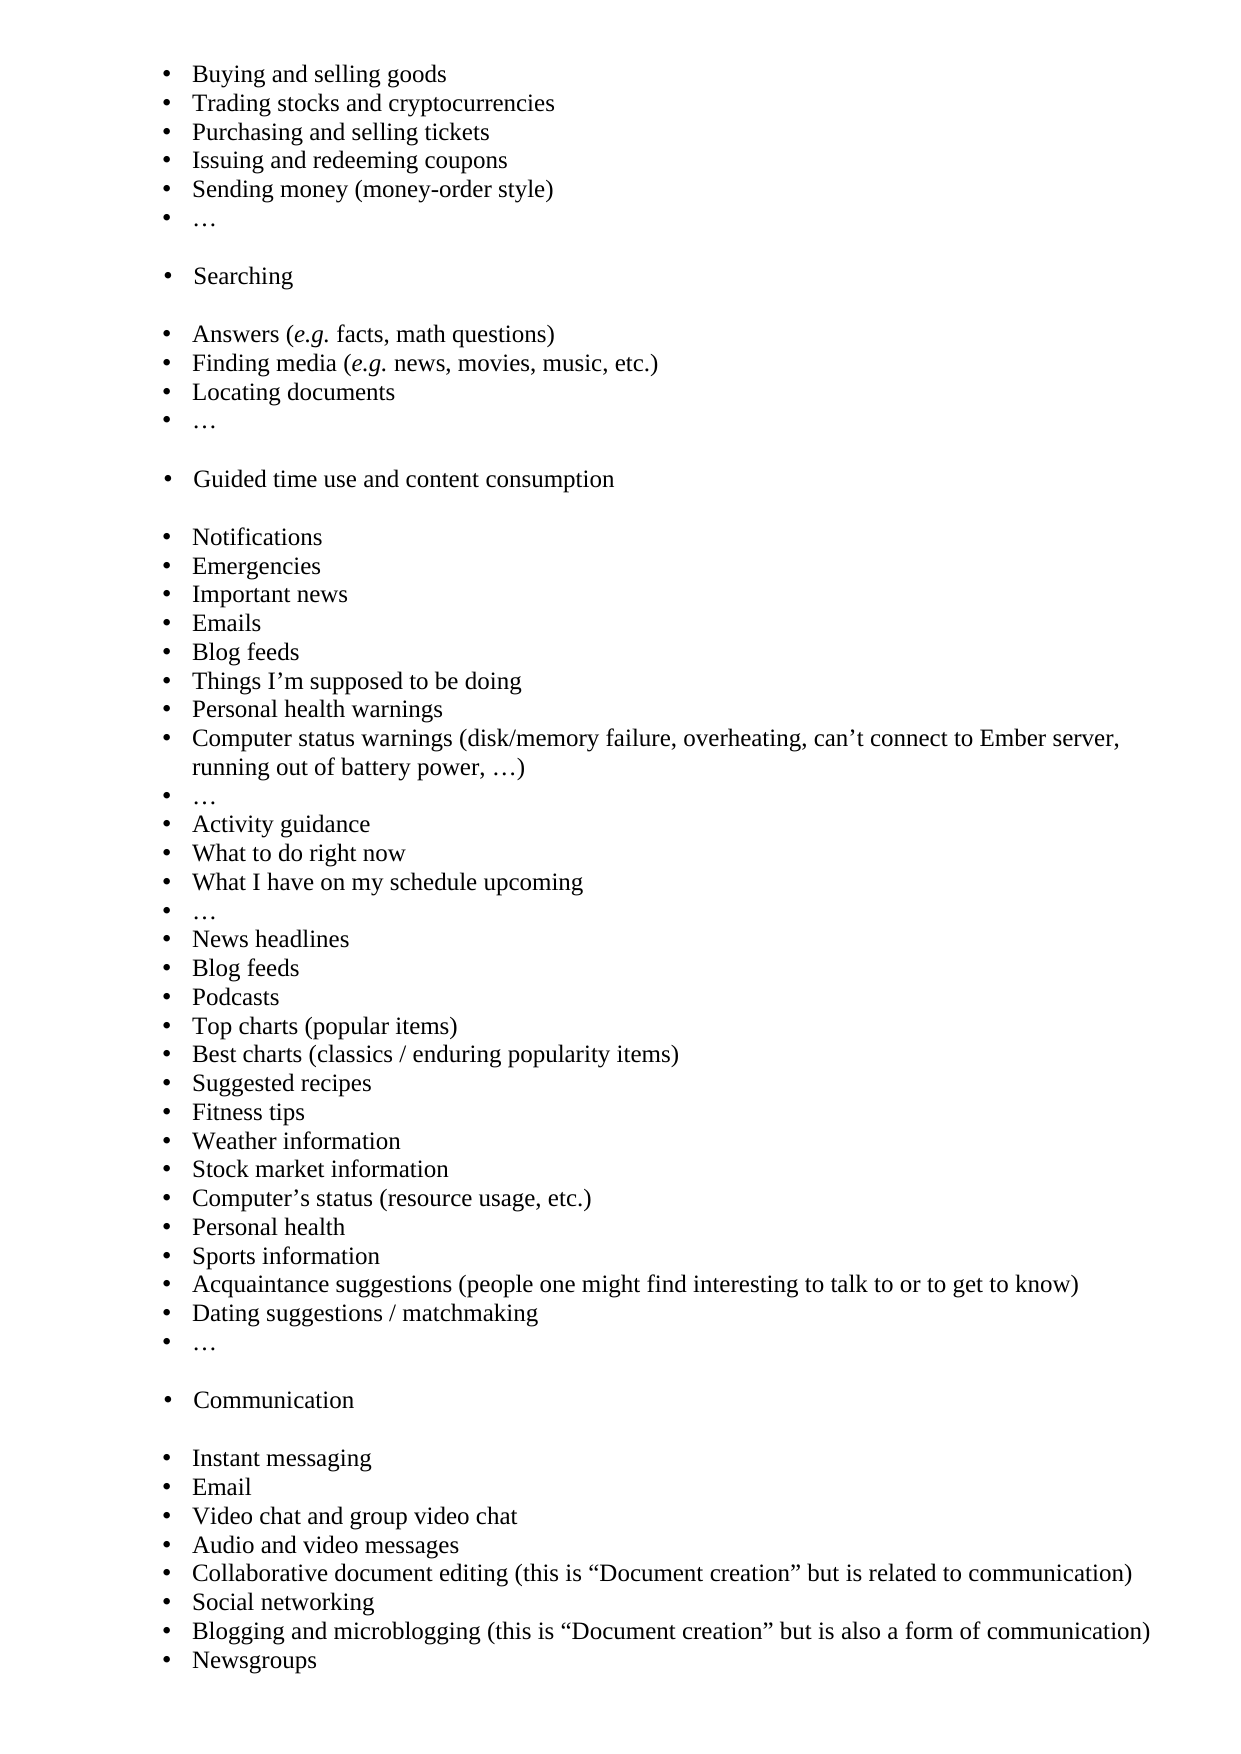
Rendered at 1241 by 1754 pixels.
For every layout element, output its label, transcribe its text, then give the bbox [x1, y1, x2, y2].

list Stock market information [162, 1154, 1181, 1183]
list Trading stocks and cryptocurrencies [162, 88, 1181, 117]
list … [162, 781, 1181, 809]
list Computer status warnings (disk/memory failure, overheating, can’t connect to Ember server, running out of battery power, …) [162, 723, 1181, 781]
list … [162, 406, 1181, 434]
list Activity guidance [162, 809, 1181, 838]
list Searching [164, 261, 1181, 290]
list Notifications [162, 522, 1181, 551]
list Sending money (money-order style) [162, 174, 1181, 203]
list Acquaintance suggestions (people one might find interesting to talk to or to get to know) [162, 1269, 1181, 1298]
list Dating suggestions / matchmaking [162, 1298, 1181, 1327]
list What I have on my schedule upcoming [162, 867, 1181, 896]
list Buying and selling goods [162, 59, 1181, 88]
list Important news [162, 579, 1181, 608]
list What to do right now [162, 838, 1181, 867]
list Blog feeds [162, 953, 1181, 982]
list Top charts (popular items) [162, 1011, 1181, 1039]
list Things I’m supposed to be doing [162, 666, 1181, 694]
list Emails [162, 608, 1181, 637]
list Email [162, 1472, 1181, 1501]
list Fitness tips [162, 1097, 1181, 1126]
list Answers (e.g. facts, math questions) [162, 319, 1181, 348]
list Video chat and group video chat [162, 1501, 1181, 1530]
list Newsgroups [162, 1645, 1181, 1673]
list Locating documents [162, 377, 1181, 406]
list Communication [164, 1385, 1181, 1414]
list Audio and video messages [162, 1530, 1181, 1558]
list Best charts (classics / enduring popularity items) [162, 1039, 1181, 1068]
list Personal health [162, 1212, 1181, 1241]
list Weather information [162, 1126, 1181, 1154]
list Suggested recipes [162, 1068, 1181, 1097]
list … [162, 1327, 1181, 1356]
list Personal health warnings [162, 694, 1181, 723]
list Sports information [162, 1241, 1181, 1269]
list Finding media (e.g. news, movies, music, etc.) [162, 348, 1181, 377]
list Podcasts [162, 982, 1181, 1011]
list … [162, 203, 1181, 232]
list Computer’s status (resource usage, etc.) [162, 1183, 1181, 1212]
list Instant messaging [162, 1443, 1181, 1472]
list Emergencies [162, 551, 1181, 579]
list News headlines [162, 924, 1181, 953]
list Purchasing and selling tickets [162, 117, 1181, 145]
list Social networking [162, 1587, 1181, 1616]
list Collaborative document editing (this is “Document creation” but is related to communication) [162, 1558, 1181, 1587]
list Blogging and microblogging (this is “Document creation” but is also a form of communication) [162, 1616, 1181, 1645]
list Issuing and redeeming coupons [162, 145, 1181, 174]
list … [162, 896, 1181, 924]
list Guided time use and content consumption [164, 464, 1181, 492]
list Blog feeds [162, 637, 1181, 666]
